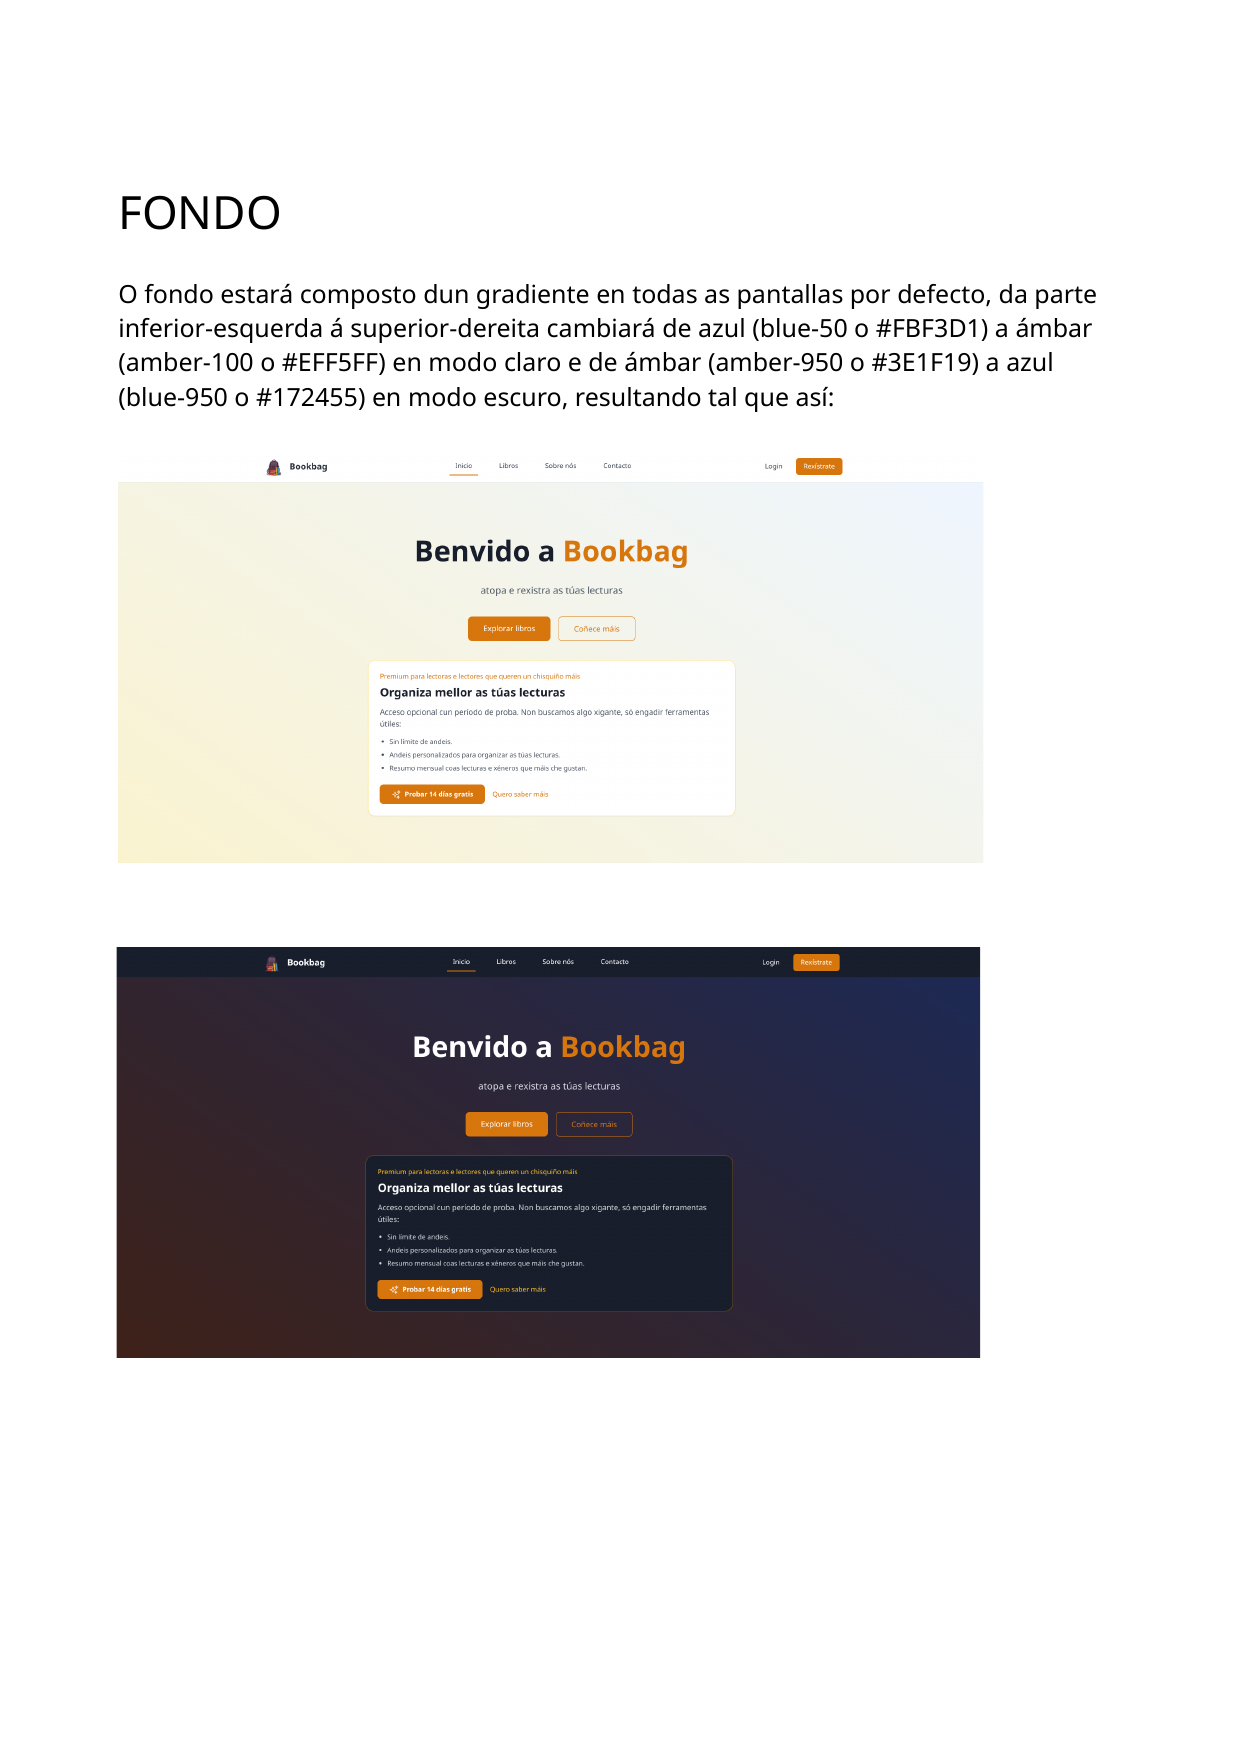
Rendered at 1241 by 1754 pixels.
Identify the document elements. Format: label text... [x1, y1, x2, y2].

text FONDO [118, 181, 1122, 243]
text O fondo estará composto dun gradiente en todas as pantallas por defecto, da parte inferior-esquerda á superior-dereita cambiará de azul (blue-50 o #FBF3D1) a ámbar (amber-100 o #EFF5FF) en modo claro e de ámbar (amber-950 o #3E1F19) a azul (blue-950 o #172455) en modo escuro, resultando tal que así: [118, 277, 1122, 413]
picture [116, 947, 981, 1358]
picture [118, 452, 984, 863]
